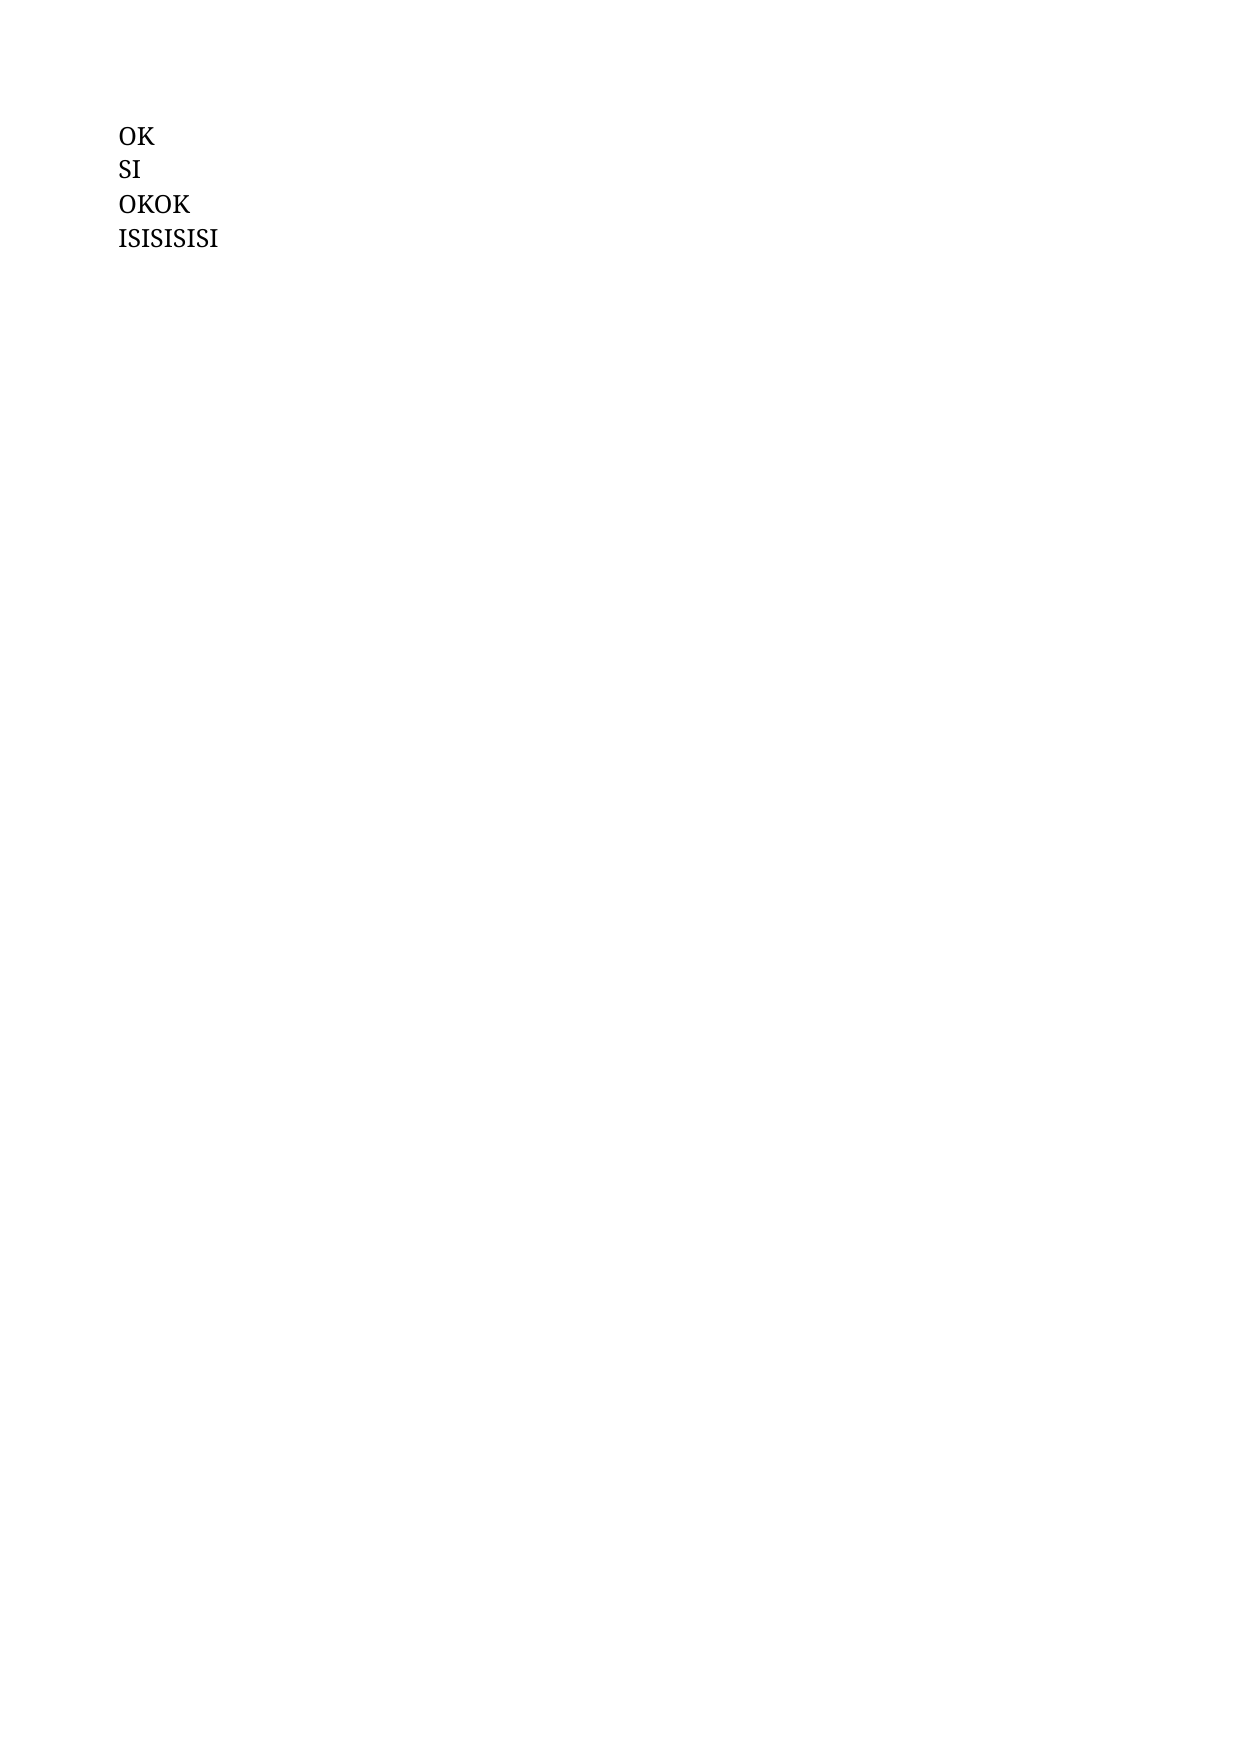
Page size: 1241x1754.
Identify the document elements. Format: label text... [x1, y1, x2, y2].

text OKOK [118, 186, 1122, 220]
text ISISISISI [118, 220, 1122, 254]
text OK [118, 118, 1122, 152]
text SI [118, 152, 1122, 186]
